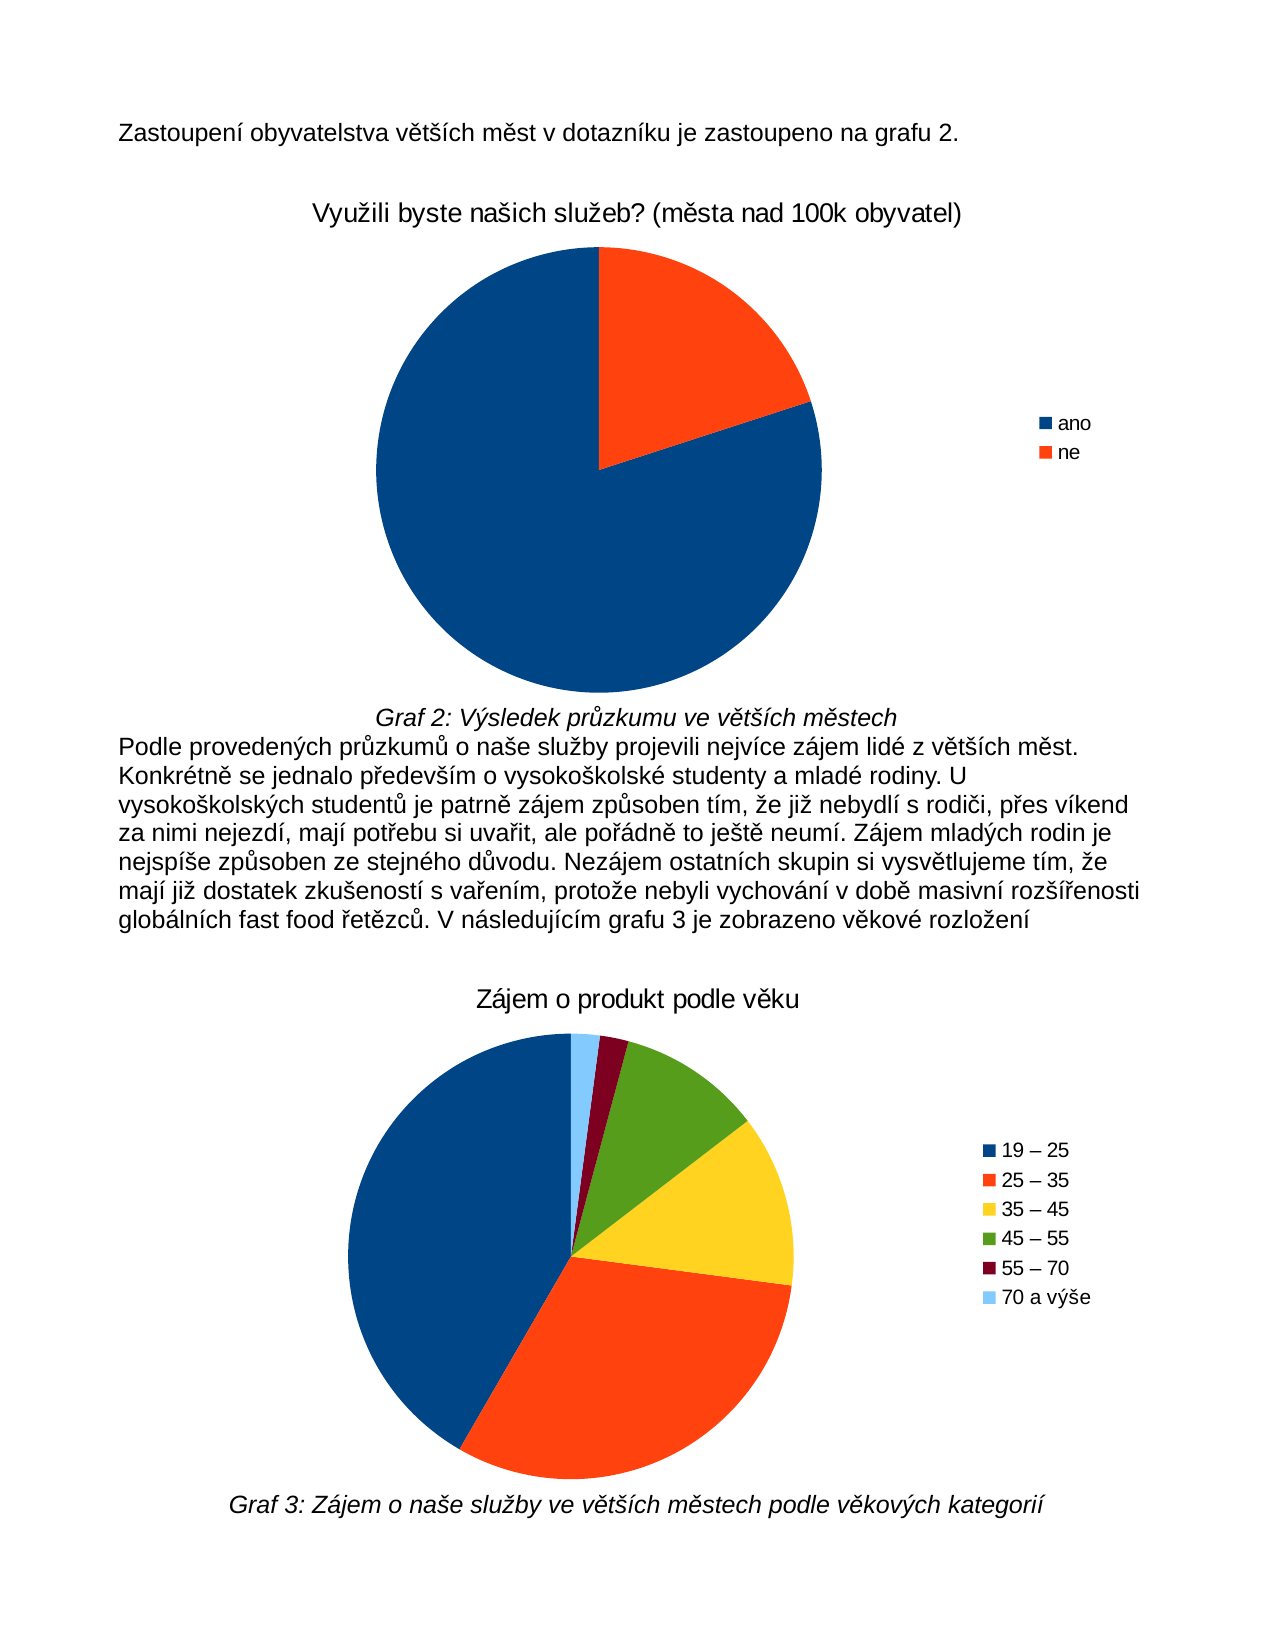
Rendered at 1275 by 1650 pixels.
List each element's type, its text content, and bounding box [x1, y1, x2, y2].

text Graf 2: Výsledek průzkumu ve větších městech [165, 704, 1110, 732]
text Zastoupení obyvatelstva větších měst v dotazníku je zastoupeno na grafu 2. [118, 118, 1157, 147]
text Graf 3: Zájem o naše služby ve větších městech podle věkových kategorií [165, 1490, 1110, 1519]
text Podle provedených průzkumů o naše služby projevili nejvíce zájem lidé z větších měst. Konkrétně se jednalo především o vysokoškolské studenty a mladé rodiny. U vysokoškolských studentů je patrně zájem způsoben tím, že již nebydlí s rodiči, přes víkend za nimi nejezdí, mají potřebu si uvařit, ale pořádně to ještě neumí. Zájem mladých rodin je nejspíše způsoben ze stejného důvodu. Nezájem ostatních skupin si vysvětlujeme tím, že mají již dostatek zkušeností s vařením, protože nebyli vychování v době masivní rozšířenosti globálních fast food řetězců. V následujícím grafu 3 je zobrazeno věkové rozložení [118, 159, 1157, 933]
